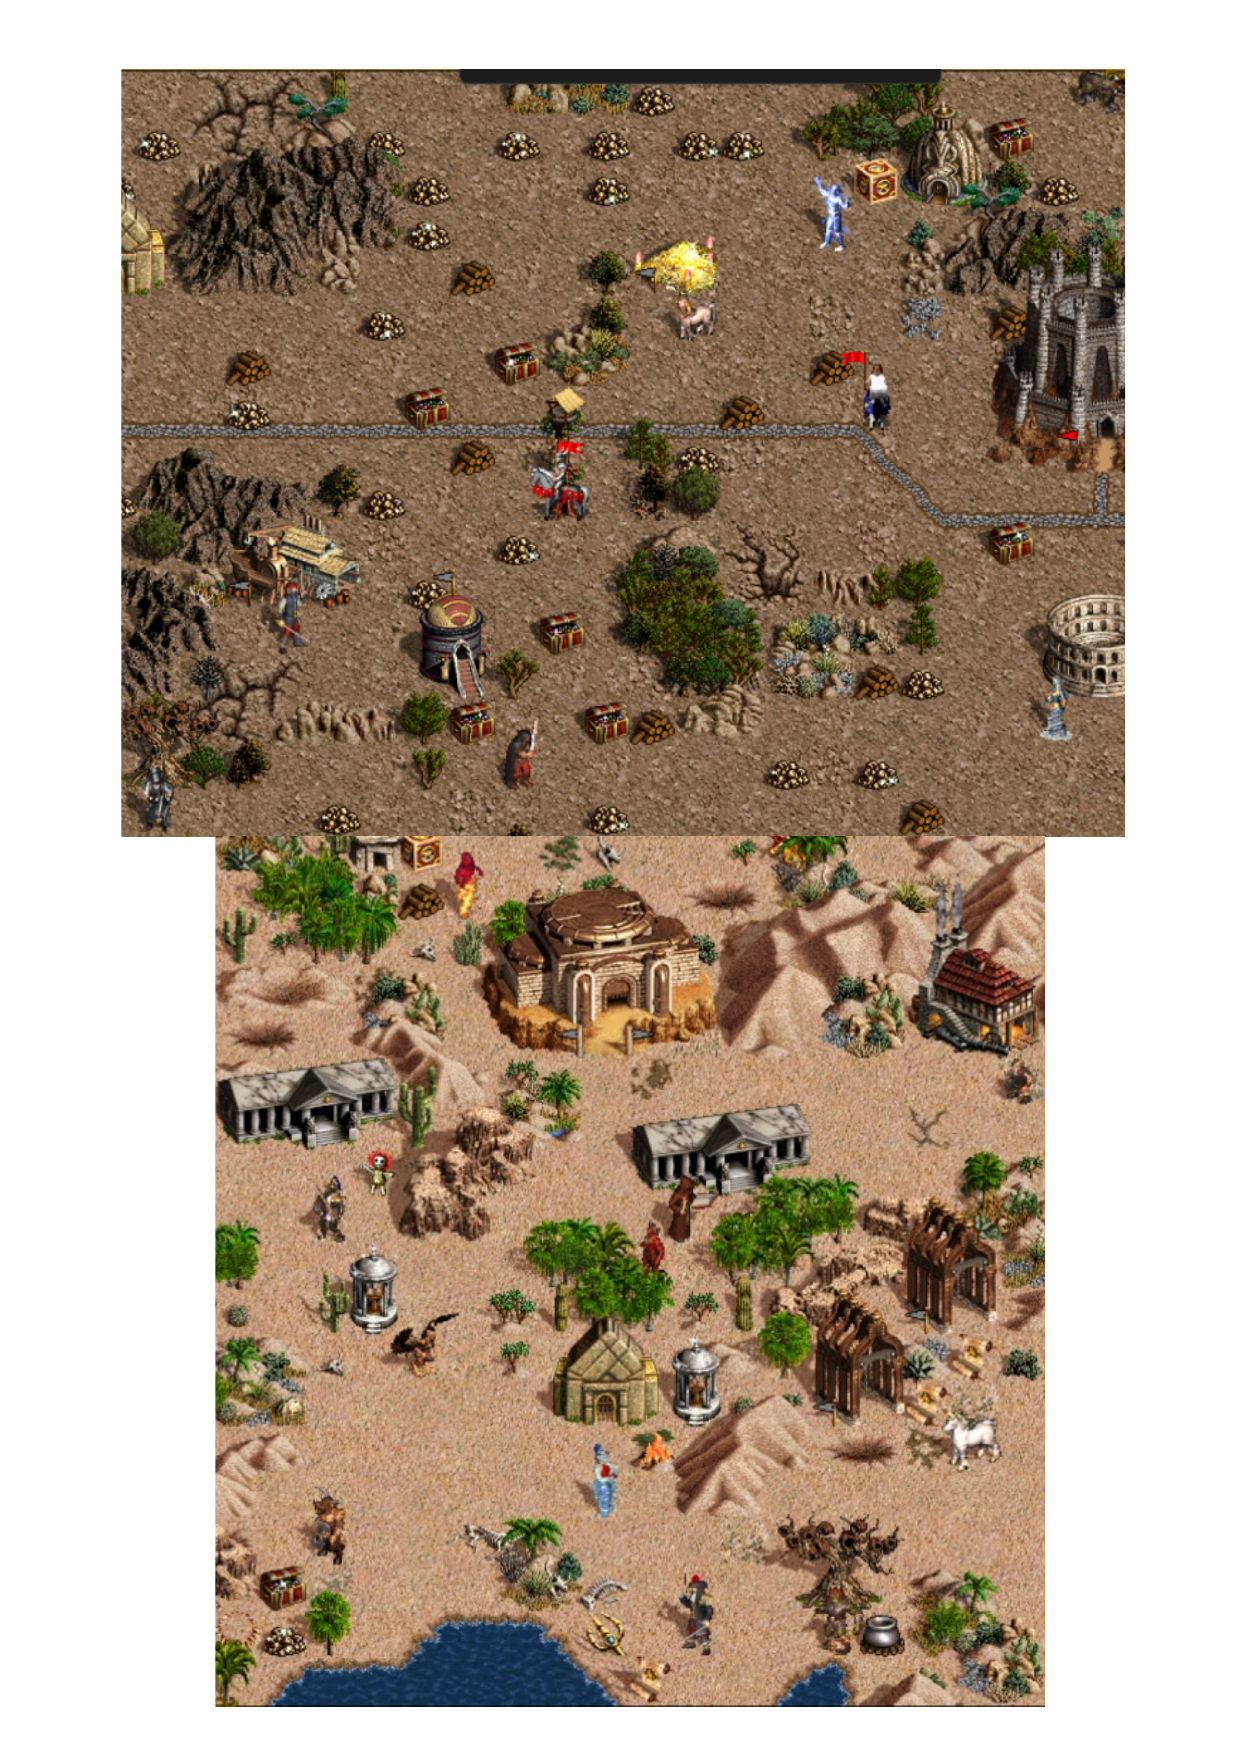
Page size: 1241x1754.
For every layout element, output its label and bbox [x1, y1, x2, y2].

picture [121, 69, 1126, 1707]
